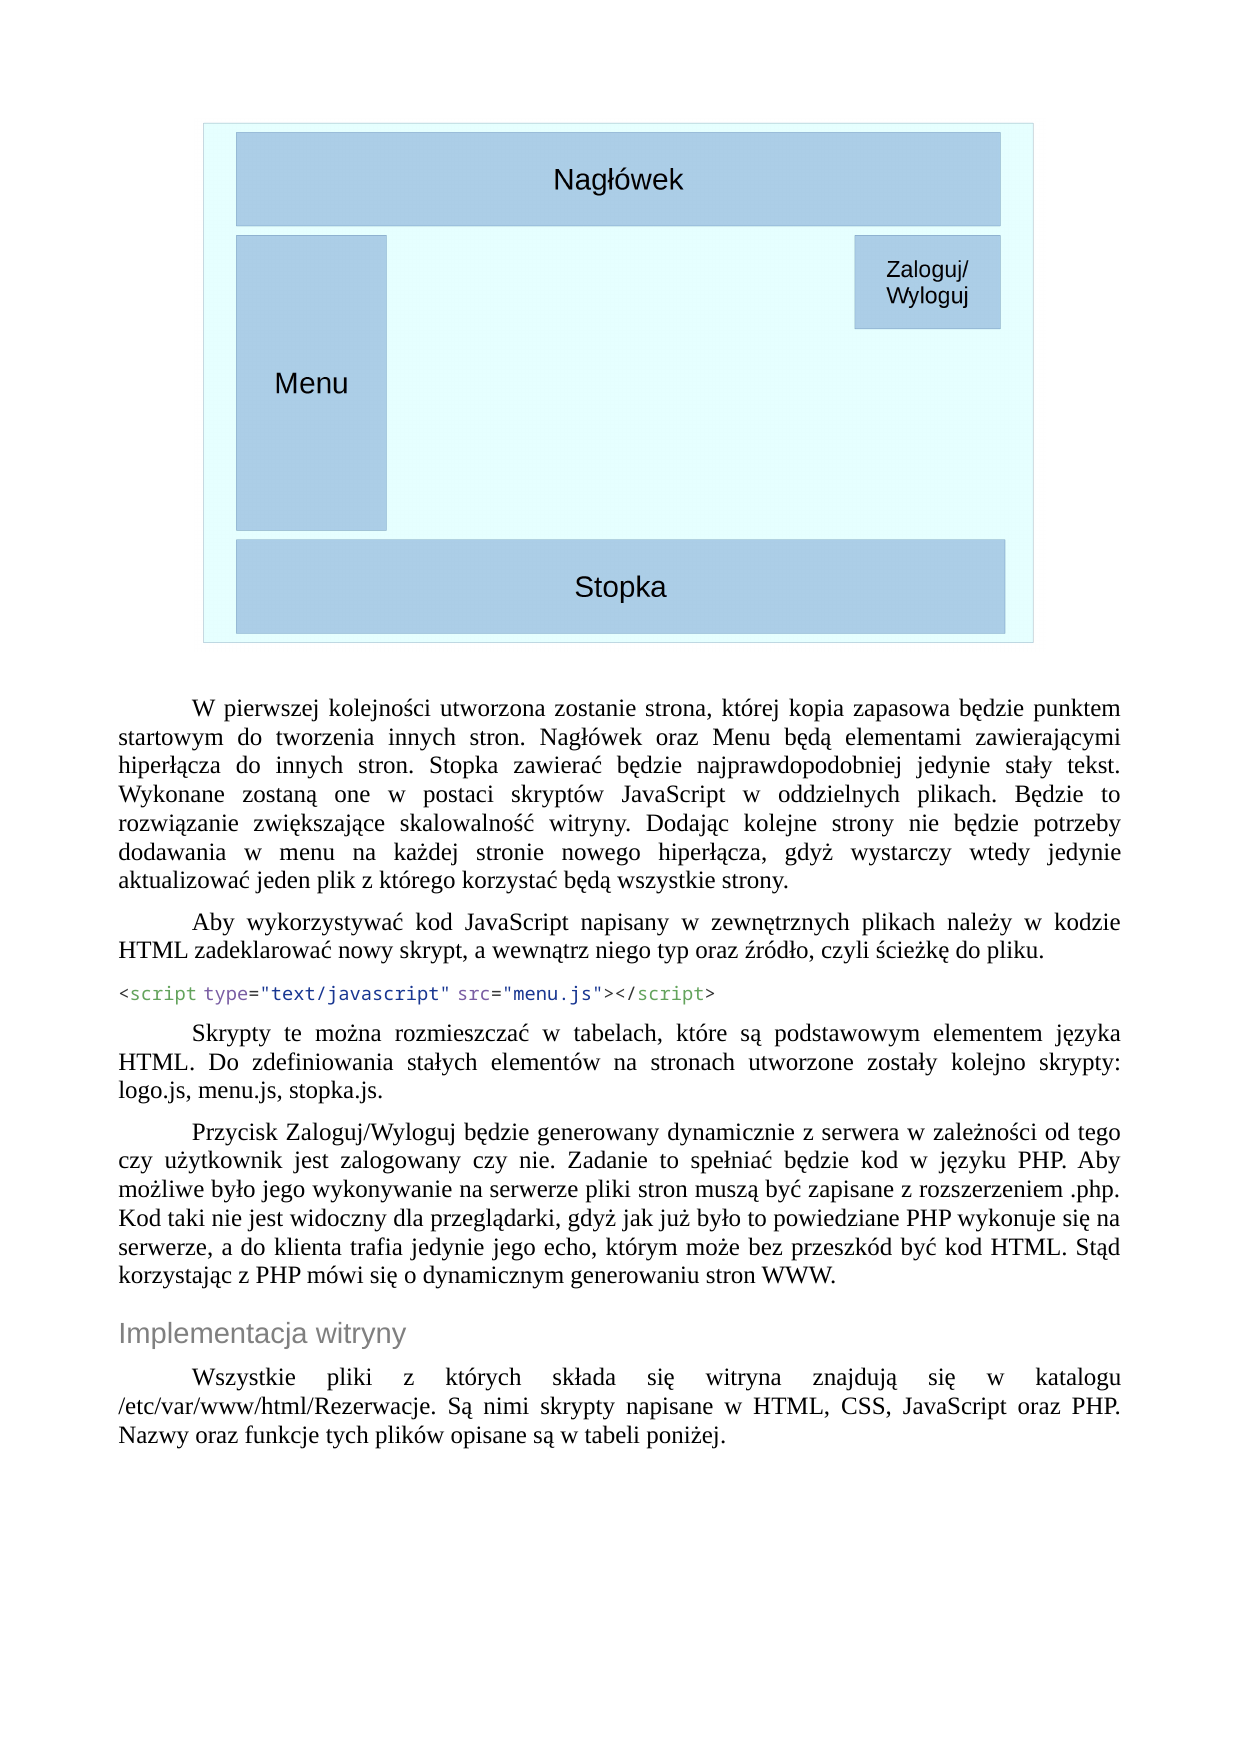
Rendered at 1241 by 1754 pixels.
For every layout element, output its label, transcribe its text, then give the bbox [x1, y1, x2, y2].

text Skrypty te można rozmieszczać w tabelach, które są podstawowym elementem języka HTML. Do zdefiniowania stałych elementów na stronach utworzone zostały kolejno skrypty: logo.js, menu.js, stopka.js. [118, 1018, 1122, 1104]
picture [194, 118, 1047, 652]
text Wszystkie pliki z których składa się witryna znajdują się w katalogu /etc/var/www/html/Rezerwacje. Są nimi skrypty napisane w HTML, CSS, JavaScript oraz PHP. Nazwy oraz funkcje tych plików opisane są w tabeli poniżej. [118, 1362, 1122, 1449]
text W pierwszej kolejności utworzona zostanie strona, której kopia zapasowa będzie punktem startowym do tworzenia innych stron. Nagłówek oraz Menu będą elementami zawierającymi hiperłącza do innych stron. Stopka zawierać będzie najprawdopodobniej jedynie stały tekst. Wykonane zostaną one w postaci skryptów JavaScript w oddzielnych plikach. Będzie to rozwiązanie zwiększające skalowalność witryny. Dodając kolejne strony nie będzie potrzeby dodawania w menu na każdej stronie nowego hiperłącza, gdyż wystarczy wtedy jedynie aktualizować jeden plik z którego korzystać będą wszystkie strony. [118, 693, 1122, 894]
subtitle Implementacja witryny [118, 1316, 1122, 1350]
text Przycisk Zaloguj/Wyloguj będzie generowany dynamicznie z serwera w zależności od tego czy użytkownik jest zalogowany czy nie. Zadanie to spełniać będzie kod w języku PHP. Aby możliwe było jego wykonywanie na serwerze pliki stron muszą być zapisane z rozszerzeniem .php. Kod taki nie jest widoczny dla przeglądarki, gdyż jak już było to powiedziane PHP wykonuje się na serwerze, a do klienta trafia jedynie jego echo, którym może bez przeszkód być kod HTML. Stąd korzystając z PHP mówi się o dynamicznym generowaniu stron WWW. [118, 1117, 1122, 1289]
text Aby wykorzystywać kod JavaScript napisany w zewnętrznych plikach należy w kodzie HTML zadeklarować nowy skrypt, a wewnątrz niego typ oraz źródło, czyli ścieżkę do pliku. [118, 907, 1122, 964]
text <script type="text/javascript" src="menu.js"></script> [118, 977, 1122, 1006]
